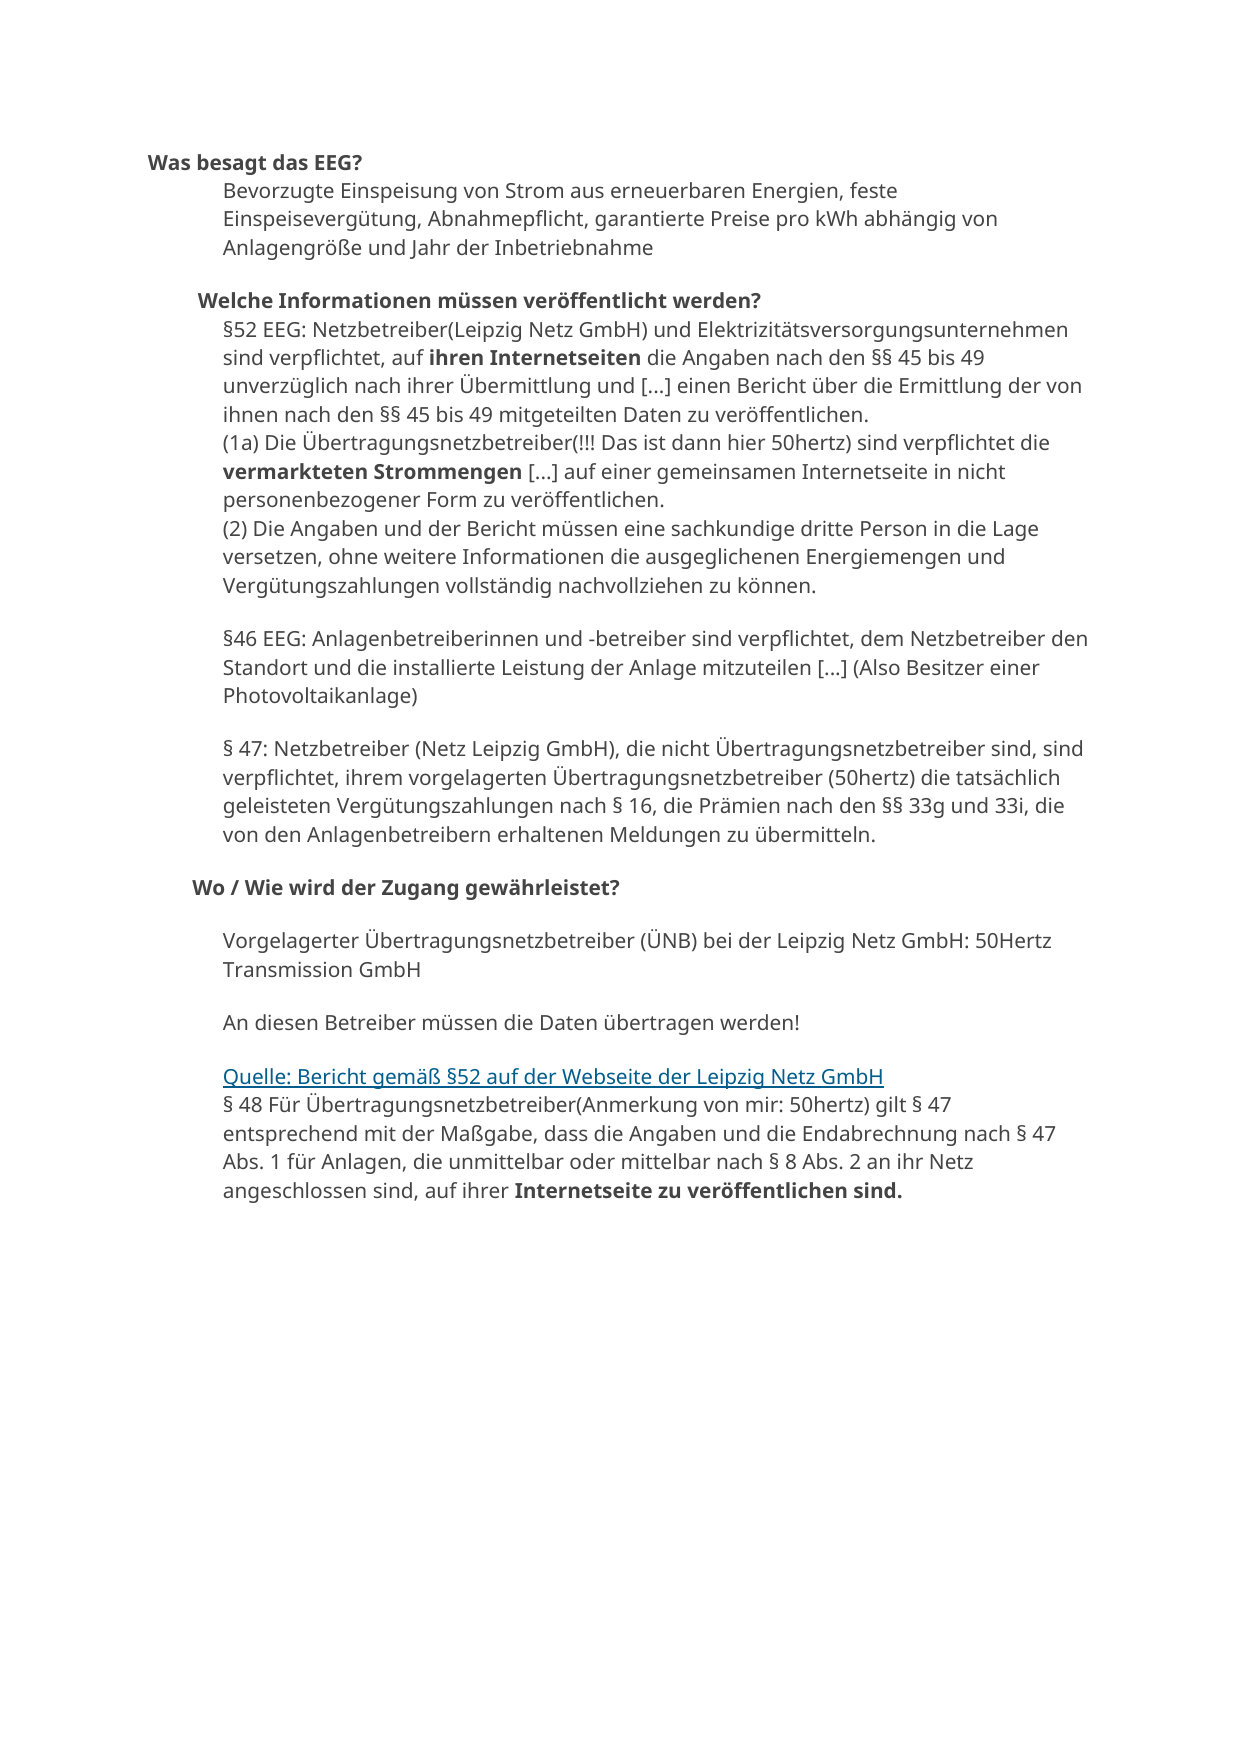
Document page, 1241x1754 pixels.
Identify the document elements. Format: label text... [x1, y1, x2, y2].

text (2) Die Angaben und der Bericht müssen eine sachkundige dritte Person in die Lage versetzen, ohne weitere Informationen die ausgeglichenen Energiemengen und Vergütungszahlungen vollständig nachvollziehen zu können. [223, 514, 1093, 599]
text §52 EEG: Netzbetreiber(Leipzig Netz GmbH) und Elektrizitätsversorgungsunternehmen sind verpflichtet, auf ihren Internetseiten die Angaben nach den §§ 45 bis 49 unverzüglich nach ihrer Übermittlung und [...] einen Bericht über die Ermittlung der von ihnen nach den §§ 45 bis 49 mitgeteilten Daten zu veröffentlichen. [223, 315, 1093, 428]
text Welche Informationen müssen veröffentlicht werden? [198, 286, 1093, 315]
text Wo / Wie wird der Zugang gewährleistet? [192, 873, 1093, 902]
text §46 EEG: Anlagenbetreiberinnen und -betreiber sind verpflichtet, dem Netzbetreiber den Standort und die installierte Leistung der Anlage mitzuteilen [...] (Also Besitzer einer Photovoltaikanlage) [223, 624, 1093, 709]
text § 47: Netzbetreiber (Netz Leipzig GmbH), die nicht Übertragungsnetzbetreiber sind, sind verpflichtet, ihrem vorgelagerten Übertragungsnetzbetreiber (50hertz) die tatsächlich geleisteten Vergütungszahlungen nach § 16, die Prämien nach den §§ 33g und 33i, die von den Anlagenbetreibern erhaltenen Meldungen zu übermitteln. [223, 734, 1093, 848]
text Vorgelagerter Übertragungsnetzbetreiber (ÜNB) bei der Leipzig Netz GmbH: 50Hertz Transmission GmbH [223, 927, 1093, 983]
text Was besagt das EEG? [148, 148, 1093, 176]
text Bevorzugte Einspeisung von Strom aus erneuerbaren Energien, feste Einspeisevergütung, Abnahmepflicht, garantierte Preise pro kWh abhängig von Anlagengröße und Jahr der Inbetriebnahme [223, 176, 1093, 261]
text § 48 Für Übertragungsnetzbetreiber(Anmerkung von mir: 50hertz) gilt § 47 entsprechend mit der Maßgabe, dass die Angaben und die Endabrechnung nach § 47 Abs. 1 für Anlagen, die unmittelbar oder mittelbar nach § 8 Abs. 2 an ihr Netz angeschlossen sind, auf ihrer Internetseite zu veröffentlichen sind. [223, 1090, 1093, 1204]
text (1a) Die Übertragungsnetzbetreiber(!!! Das ist dann hier 50hertz) sind verpflichtet die vermarkteten Strommengen [...] auf einer gemeinsamen Internetseite in nicht personenbezogener Form zu veröffentlichen. [223, 428, 1093, 514]
text Quelle: Bericht gemäß §52 auf der Webseite der Leipzig Netz GmbH [223, 1062, 1093, 1090]
text An diesen Betreiber müssen die Daten übertragen werden! [223, 1008, 1093, 1037]
